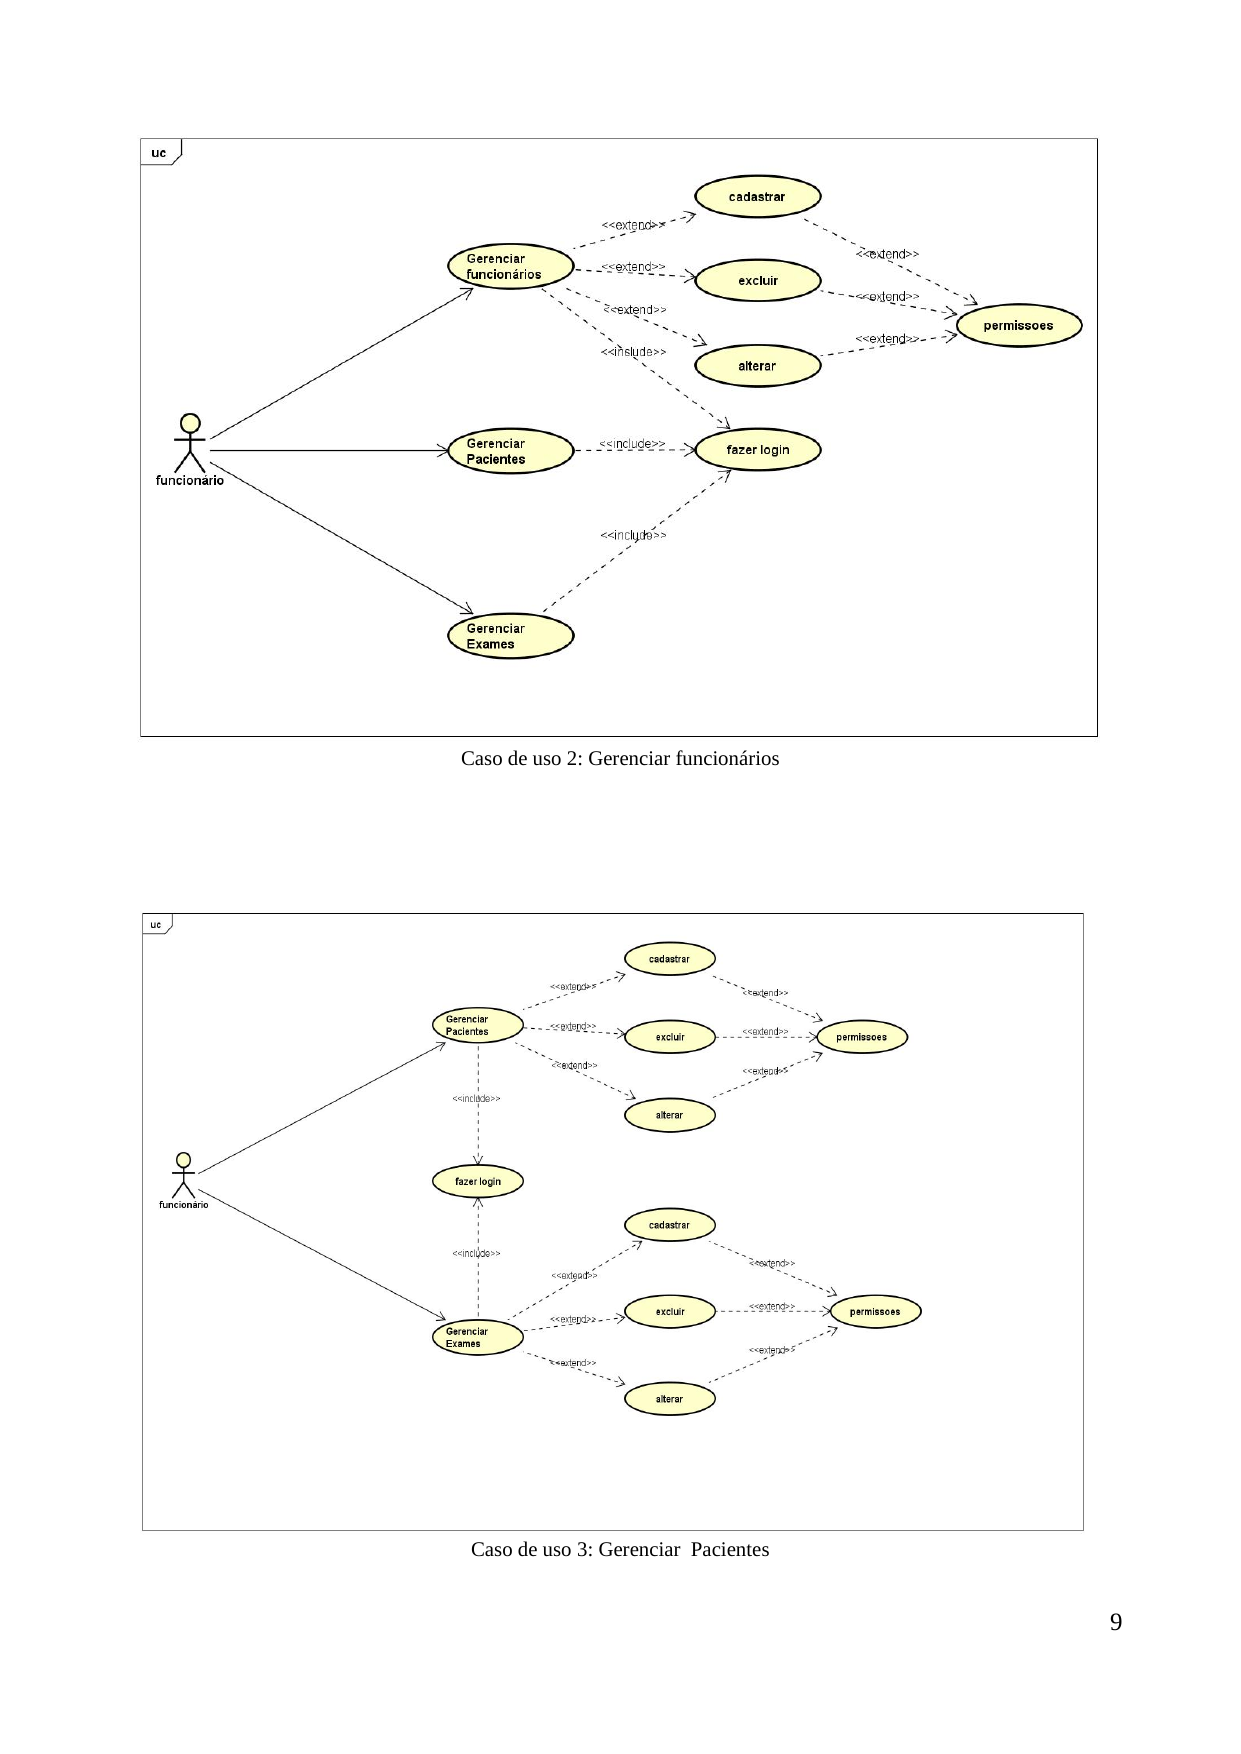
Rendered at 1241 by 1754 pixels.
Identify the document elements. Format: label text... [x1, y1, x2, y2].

text Caso de uso 2: Gerenciar funcionários [118, 118, 1122, 770]
picture [130, 128, 1107, 746]
picture [135, 905, 1090, 1538]
text Caso de uso 3: Gerenciar Pacientes [118, 894, 1122, 1561]
